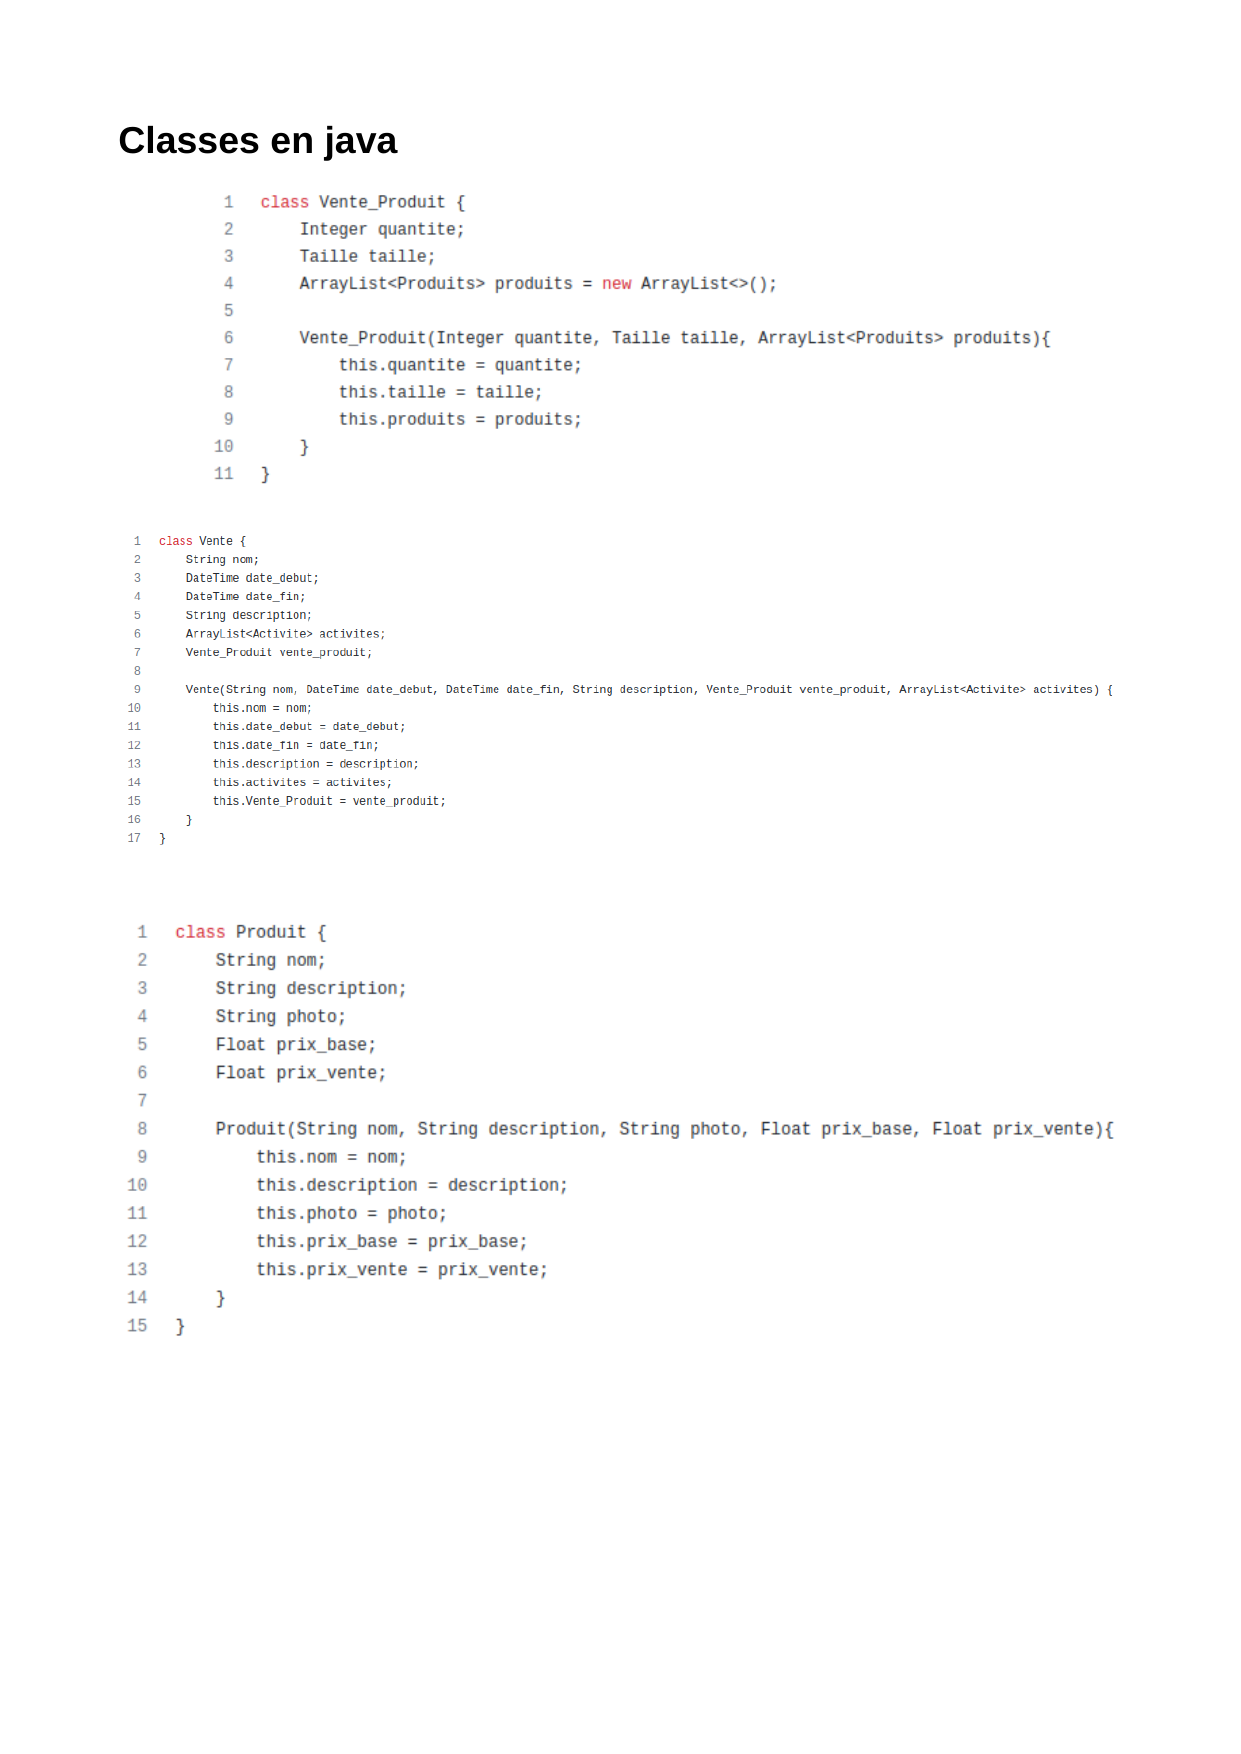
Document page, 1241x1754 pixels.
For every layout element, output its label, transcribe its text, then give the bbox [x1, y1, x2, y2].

picture [120, 534, 1124, 845]
picture [205, 190, 1063, 486]
picture [122, 922, 1126, 1340]
subtitle Classes en java [118, 118, 1122, 161]
